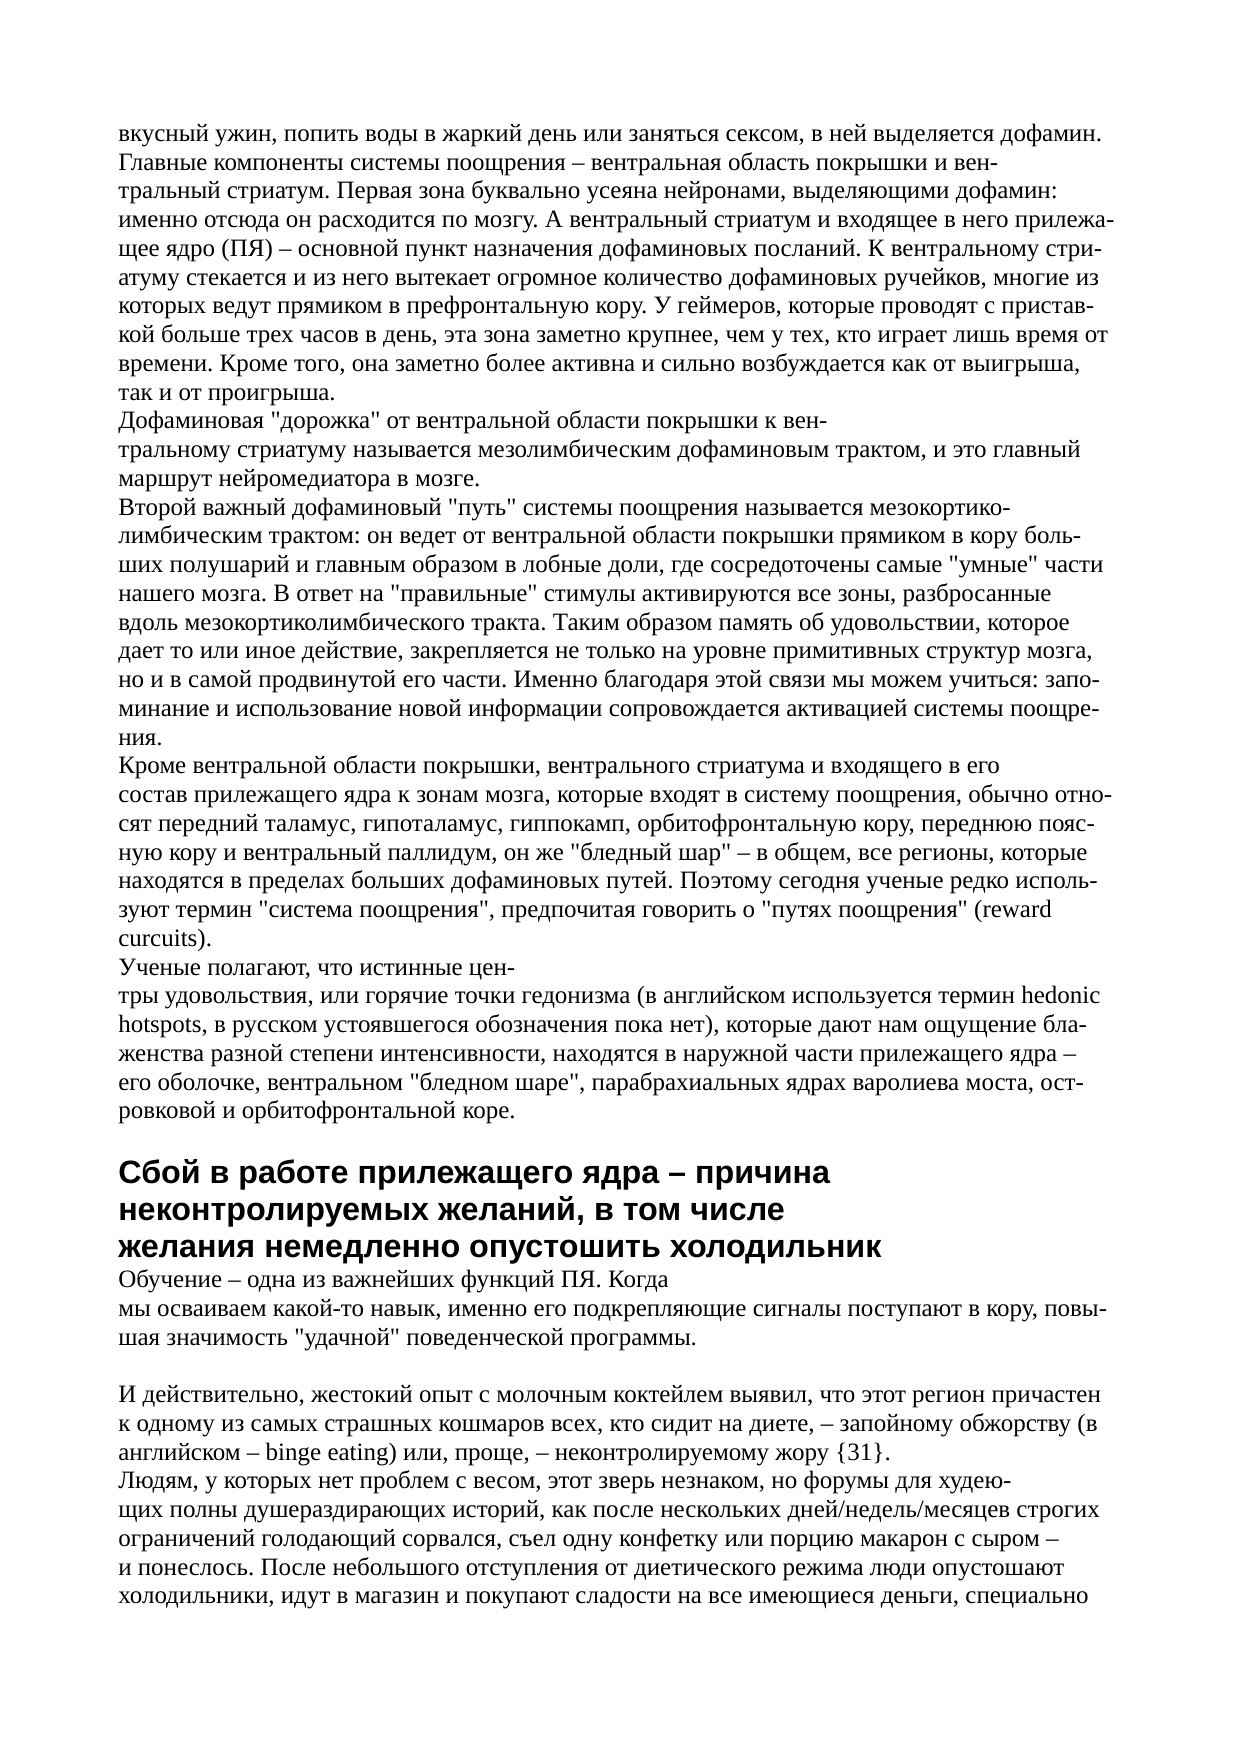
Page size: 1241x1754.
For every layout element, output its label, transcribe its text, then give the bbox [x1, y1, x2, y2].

text именно отсюда он расходится по мозгу. А вентральный стриатум и входящее в него прилежа- [118, 204, 1122, 233]
text тральный стриатум. Первая зона буквально усеяна нейронами, выделяющими дофамин: [118, 176, 1122, 204]
text ния. [118, 722, 1122, 751]
text времени. Кроме того, она заметно более активна и сильно возбуждается как от выигрыша, [118, 348, 1122, 377]
text hotspots, в русском устоявшегося обозначения пока нет), которые дают нам ощущение бла- [118, 1009, 1122, 1038]
text которых ведут прямиком в префронтальную кору. У геймеров, которые проводят с пристав- [118, 291, 1122, 319]
text Второй важный дофаминовый "путь" системы поощрения называется мезокортико- [118, 492, 1122, 521]
text но и в самой продвинутой его части. Именно благодаря этой связи мы можем учиться: запо- [118, 664, 1122, 693]
text мы осваиваем какой-то навык, именно его подкрепляющие сигналы поступают в кору, повы- [118, 1293, 1122, 1322]
text зуют термин "система поощрения", предпочитая говорить о "путях поощрения" (reward [118, 894, 1122, 923]
text шая значимость "удачной" поведенческой программы. [118, 1322, 1122, 1351]
text Сбой в работе прилежащего ядра – причина [118, 1153, 1122, 1190]
text маршрут нейромедиатора в мозге. [118, 463, 1122, 492]
text холодильники, идут в магазин и покупают сладости на все имеющиеся деньги, специально [118, 1581, 1122, 1609]
text к одному из самых страшных кошмаров всех, кто сидит на диете, – запойному обжорству (в [118, 1408, 1122, 1437]
text Кроме вентральной области покрышки, вентрального стриатума и входящего в его [118, 751, 1122, 779]
text И действительно, жестокий опыт с молочным коктейлем выявил, что этот регион причастен [118, 1379, 1122, 1408]
text Главные компоненты системы поощрения – вентральная область покрышки и вен- [118, 147, 1122, 176]
text Дофаминовая "дорожка" от вентральной области покрышки к вен- [118, 406, 1122, 434]
text дает то или иное действие, закрепляется не только на уровне примитивных структур мозга, [118, 636, 1122, 664]
text тры удовольствия, или горячие точки гедонизма (в английском используется термин hedonic [118, 981, 1122, 1009]
text ровковой и орбитофронтальной коре. [118, 1096, 1122, 1124]
text тральному стриатуму называется мезолимбическим дофаминовым трактом, и это главный [118, 434, 1122, 463]
text его оболочке, вентральном "бледном шаре", парабрахиальных ядрах варолиева моста, ост- [118, 1067, 1122, 1096]
text щих полны душераздирающих историй, как после нескольких дней/недель/месяцев строгих [118, 1494, 1122, 1523]
text ную кору и вентральный паллидум, он же "бледный шар" – в общем, все регионы, которые [118, 837, 1122, 866]
text желания немедленно опустошить холодильник [118, 1227, 1122, 1264]
text находятся в пределах больших дофаминовых путей. Поэтому сегодня ученые редко исполь- [118, 866, 1122, 894]
text ших полушарий и главным образом в лобные доли, где сосредоточены самые "умные" части [118, 549, 1122, 578]
text Обучение – одна из важнейших функций ПЯ. Когда [118, 1264, 1122, 1293]
text лимбическим трактом: он ведет от вентральной области покрышки прямиком в кору боль- [118, 521, 1122, 549]
text Людям, у которых нет проблем с весом, этот зверь незнаком, но форумы для худею- [118, 1466, 1122, 1494]
text минание и использование новой информации сопровождается активацией системы поощре- [118, 693, 1122, 722]
text щее ядро (ПЯ) – основной пункт назначения дофаминовых посланий. К вентральному стри- [118, 233, 1122, 262]
text английском – binge eating) или, проще, – неконтролируемому жору {31}. [118, 1437, 1122, 1466]
text нашего мозга. В ответ на "правильные" стимулы активируются все зоны, разбросанные [118, 578, 1122, 607]
text атуму стекается и из него вытекает огромное количество дофаминовых ручейков, многие из [118, 262, 1122, 291]
text вкусный ужин, попить воды в жаркий день или заняться сексом, в ней выделяется дофамин. [118, 118, 1122, 147]
text женства разной степени интенсивности, находятся в наружной части прилежащего ядра – [118, 1038, 1122, 1067]
text и понеслось. После небольшого отступления от диетического режима люди опустошают [118, 1552, 1122, 1581]
text вдоль мезокортиколимбического тракта. Таким образом память об удовольствии, которое [118, 607, 1122, 636]
text curcuits). [118, 923, 1122, 952]
text ограничений голодающий сорвался, съел одну конфетку или порцию макарон с сыром – [118, 1523, 1122, 1552]
text сят передний таламус, гипоталамус, гиппокамп, орбитофронтальную кору, переднюю пояс- [118, 808, 1122, 837]
text неконтролируемых желаний, в том числе [118, 1190, 1122, 1227]
text Ученые полагают, что истинные цен- [118, 952, 1122, 981]
text состав прилежащего ядра к зонам мозга, которые входят в систему поощрения, обычно отно- [118, 779, 1122, 808]
text кой больше трех часов в день, эта зона заметно крупнее, чем у тех, кто играет лишь время от [118, 319, 1122, 348]
text так и от проигрыша. [118, 377, 1122, 406]
